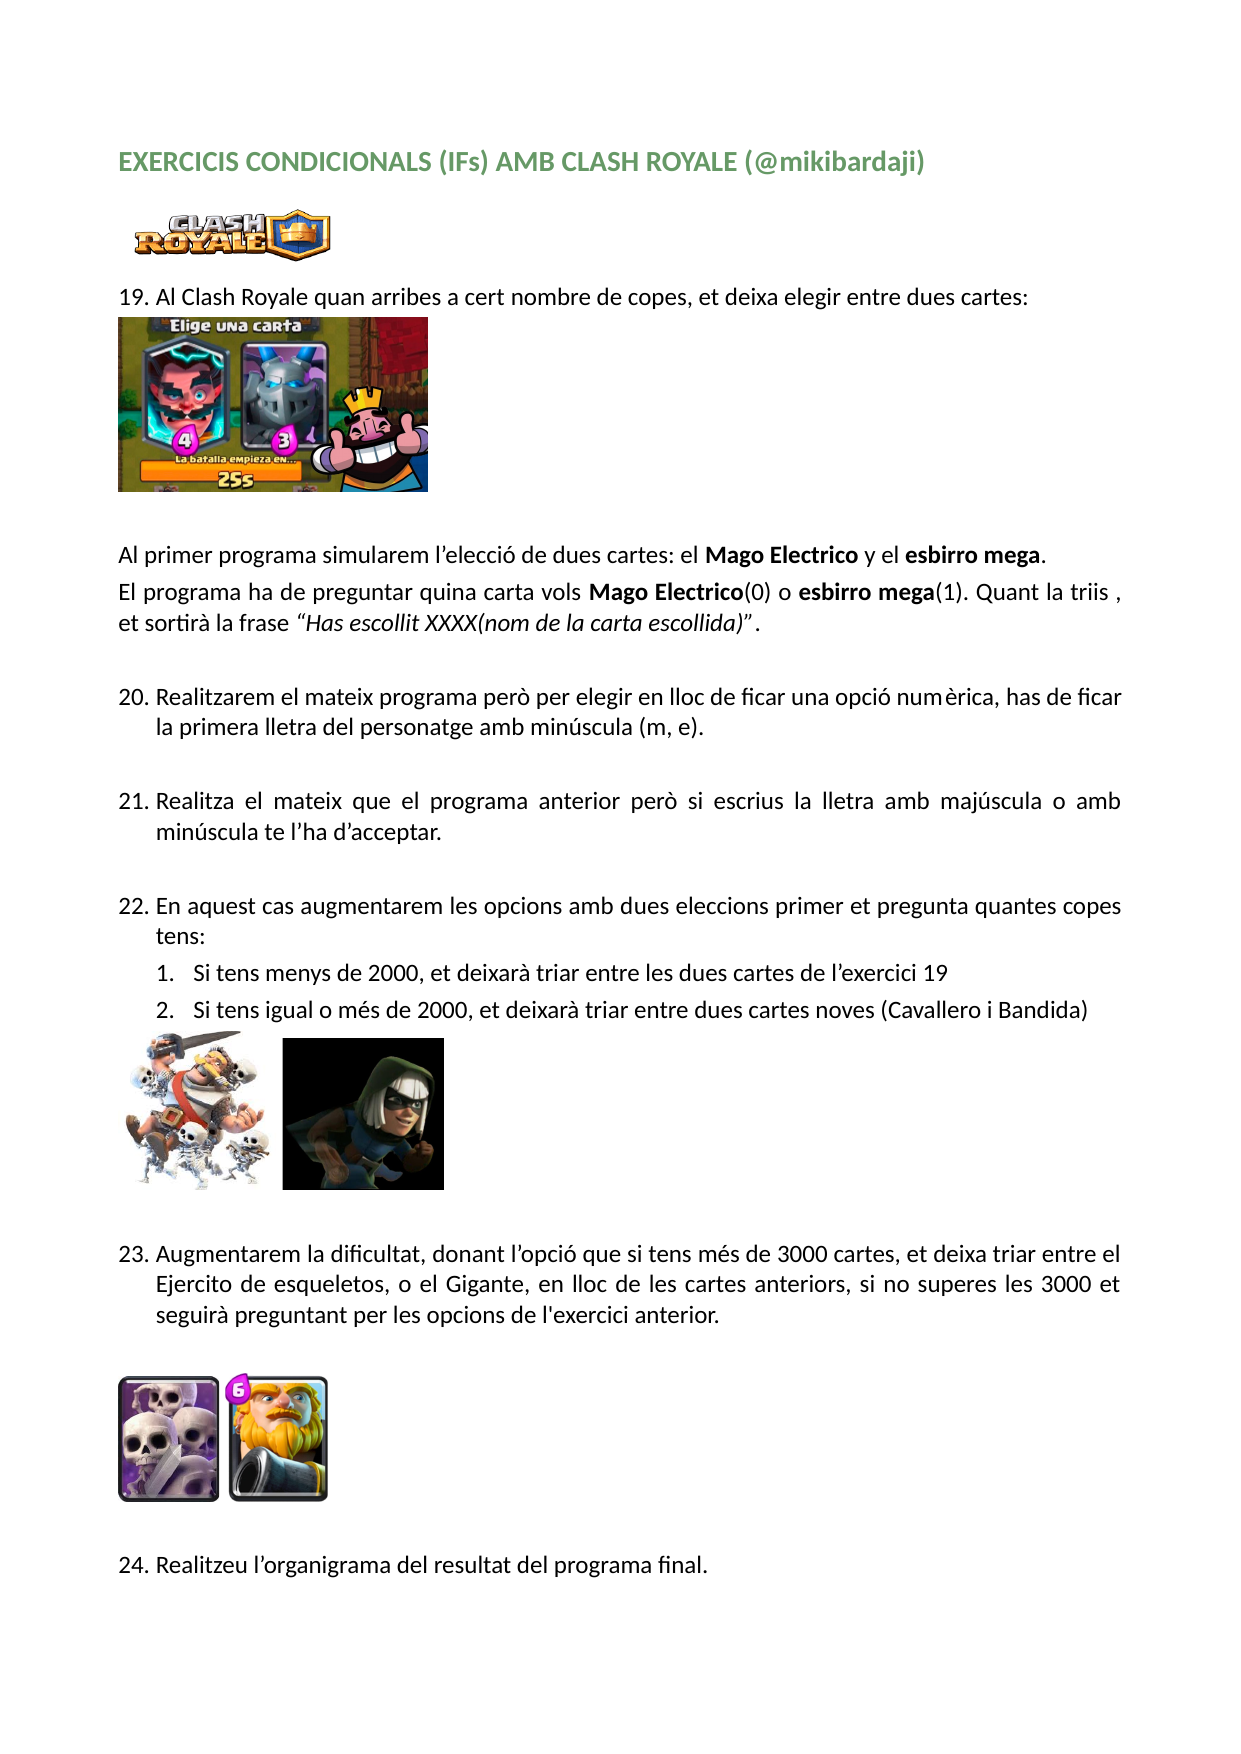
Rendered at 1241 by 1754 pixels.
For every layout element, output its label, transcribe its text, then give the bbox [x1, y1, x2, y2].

list Realitzarem el mateix programa però per elegir en lloc de ficar una opció numèrica, has de ficar la primera lletra del personatge amb minúscula (m, e). [118, 681, 1122, 742]
picture [118, 1031, 277, 1190]
picture [282, 1038, 444, 1190]
list Realitzeu l’organigrama del resultat del programa final. [118, 1549, 1122, 1580]
picture [120, 189, 344, 281]
list Si tens menys de 2000, et deixarà triar entre les dues cartes de l’exercici 19 [156, 957, 1122, 988]
list Si tens igual o més de 2000, et deixarà triar entre dues cartes noves (Cavallero i Bandida) [156, 994, 1122, 1025]
list Realitza el mateix que el programa anterior però si escrius la lletra amb majúscula o amb minúscula te l’ha d’acceptar. [118, 786, 1122, 847]
list Augmentarem la dificultat, donant l’opció que si tens més de 3000 cartes, et deixa triar entre el Ejercito de esqueletos, o el Gigante, en lloc de les cartes anteriors, si no superes les 3000 et seguirà preguntant per les opcions de l'exercici anterior. [118, 1238, 1122, 1330]
list El programa ha de preguntar quina carta vols Mago Electrico(0) o esbirro mega(1). Quant la triis , et sortirà la frase “Has escollit XXXX(nom de la carta escollida)”. [118, 577, 1122, 638]
list Al primer programa simularem l’elecció de dues cartes: el Mago Electrico y el esbirro mega. [118, 539, 1122, 570]
picture [225, 1373, 328, 1502]
picture [118, 317, 428, 492]
list Al Clash Royale quan arribes a cert nombre de copes, et deixa elegir entre dues cartes: [118, 209, 1122, 311]
subtitle EXERCICIS CONDICIONALS (IFs) AMB CLASH ROYALE (@mikibardaji) [118, 143, 1122, 178]
list En aquest cas augmentarem les opcions amb dues eleccions primer et pregunta quantes copes tens: [118, 890, 1122, 951]
picture [118, 1376, 220, 1502]
